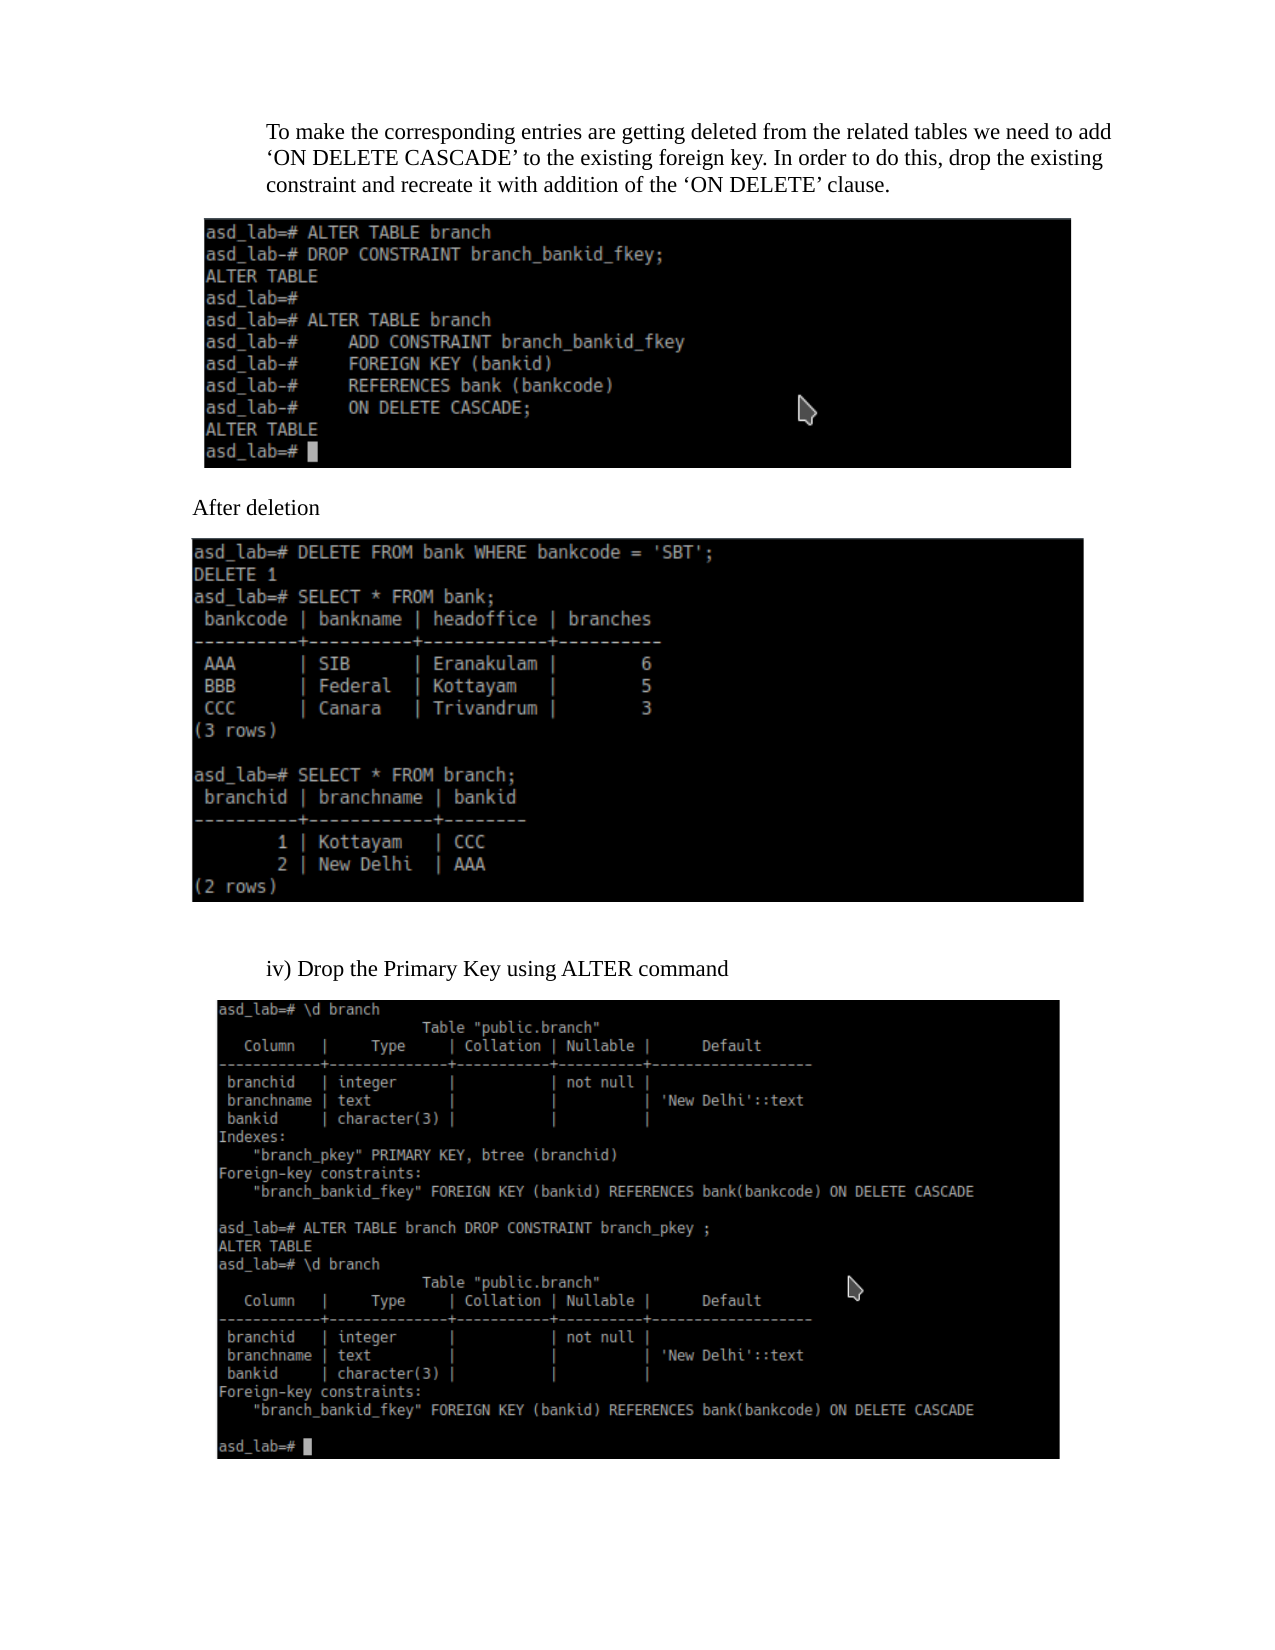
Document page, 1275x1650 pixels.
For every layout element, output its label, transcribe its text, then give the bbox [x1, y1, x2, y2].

picture [191, 538, 1084, 902]
text iv) Drop the Primary Key using ALTER command [118, 955, 1157, 981]
picture [203, 218, 1072, 468]
text To make the corresponding entries are getting deleted from the related tables we need to add ‘ON DELETE CASCADE’ to the existing foreign key. In order to do this, drop the existing constraint and recreate it with addition of the ‘ON DELETE’ clause. [118, 118, 1157, 197]
text After deletion [118, 494, 1157, 521]
picture [215, 1000, 1060, 1459]
